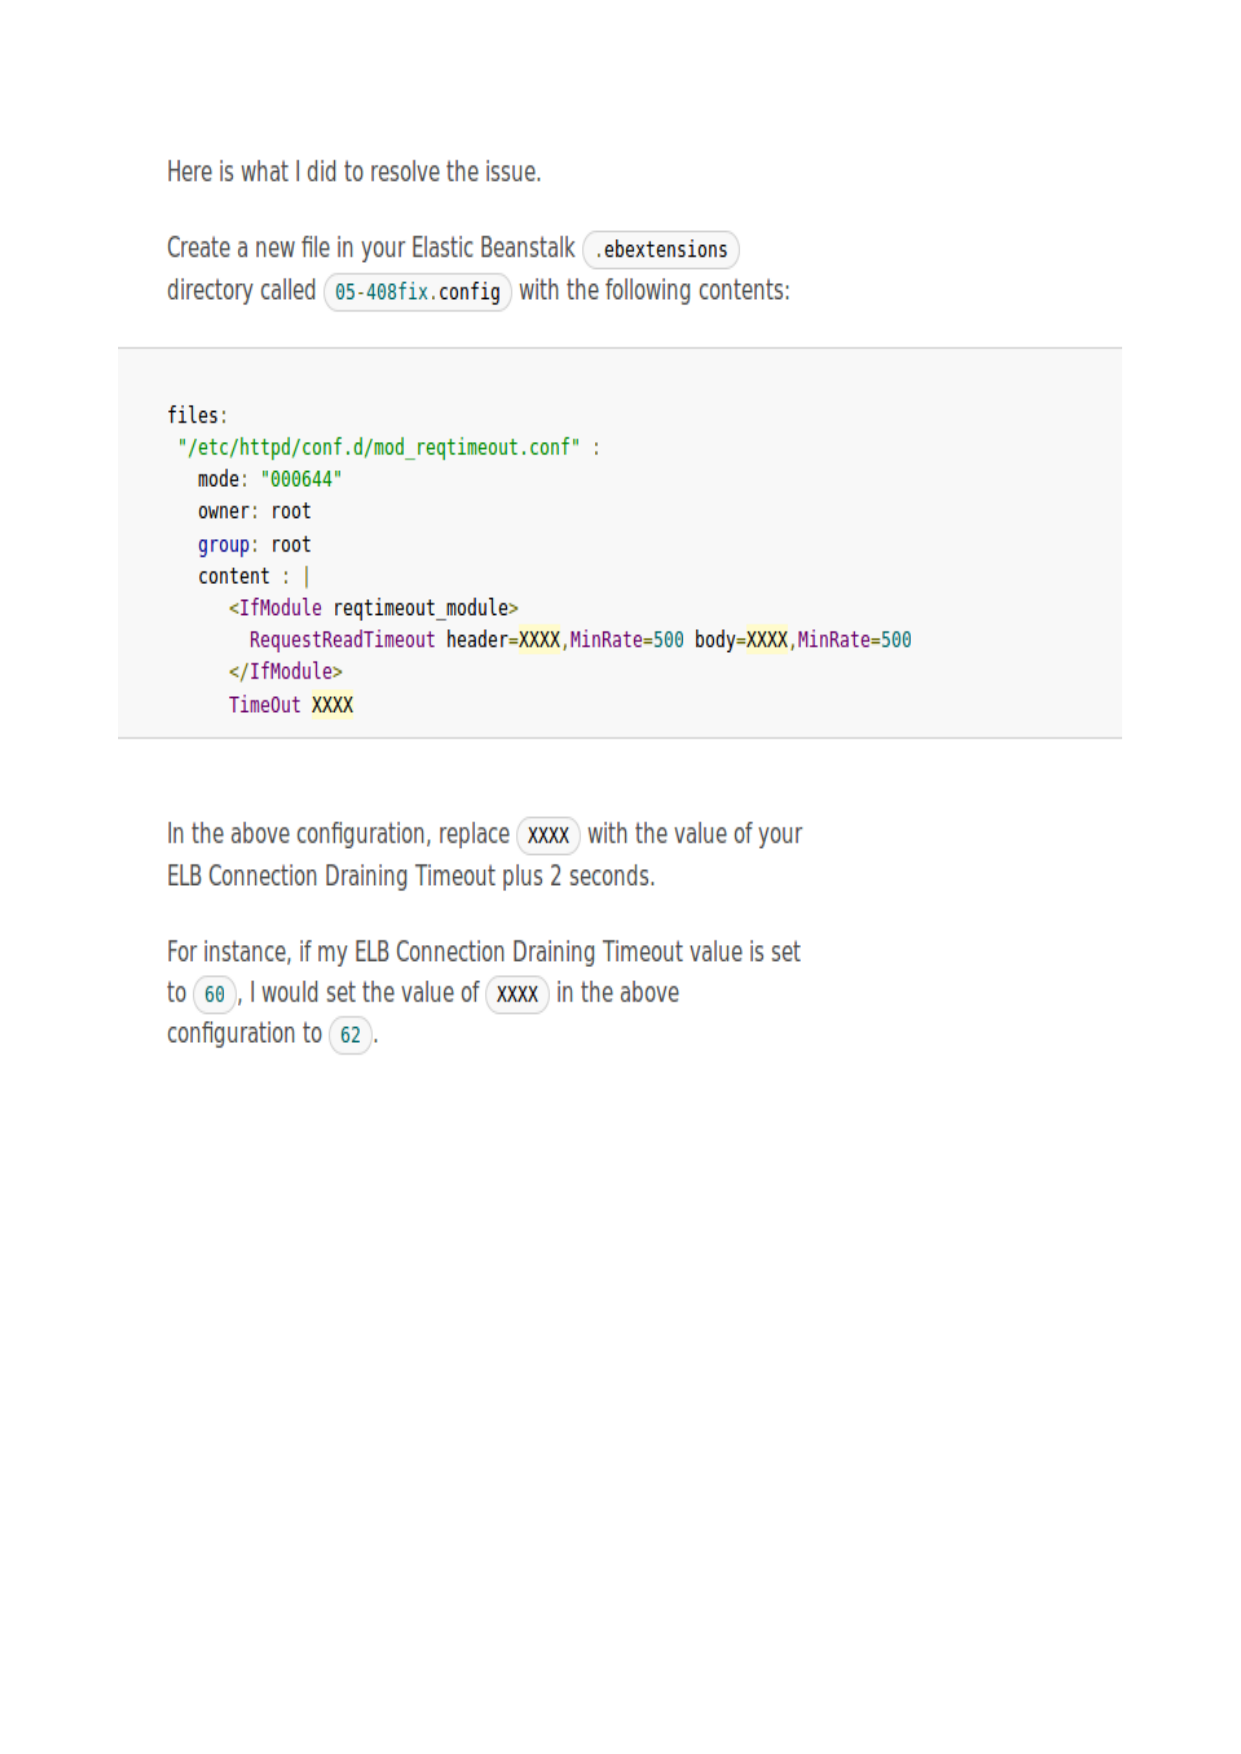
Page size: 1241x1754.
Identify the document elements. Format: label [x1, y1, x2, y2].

picture [118, 118, 1123, 1117]
